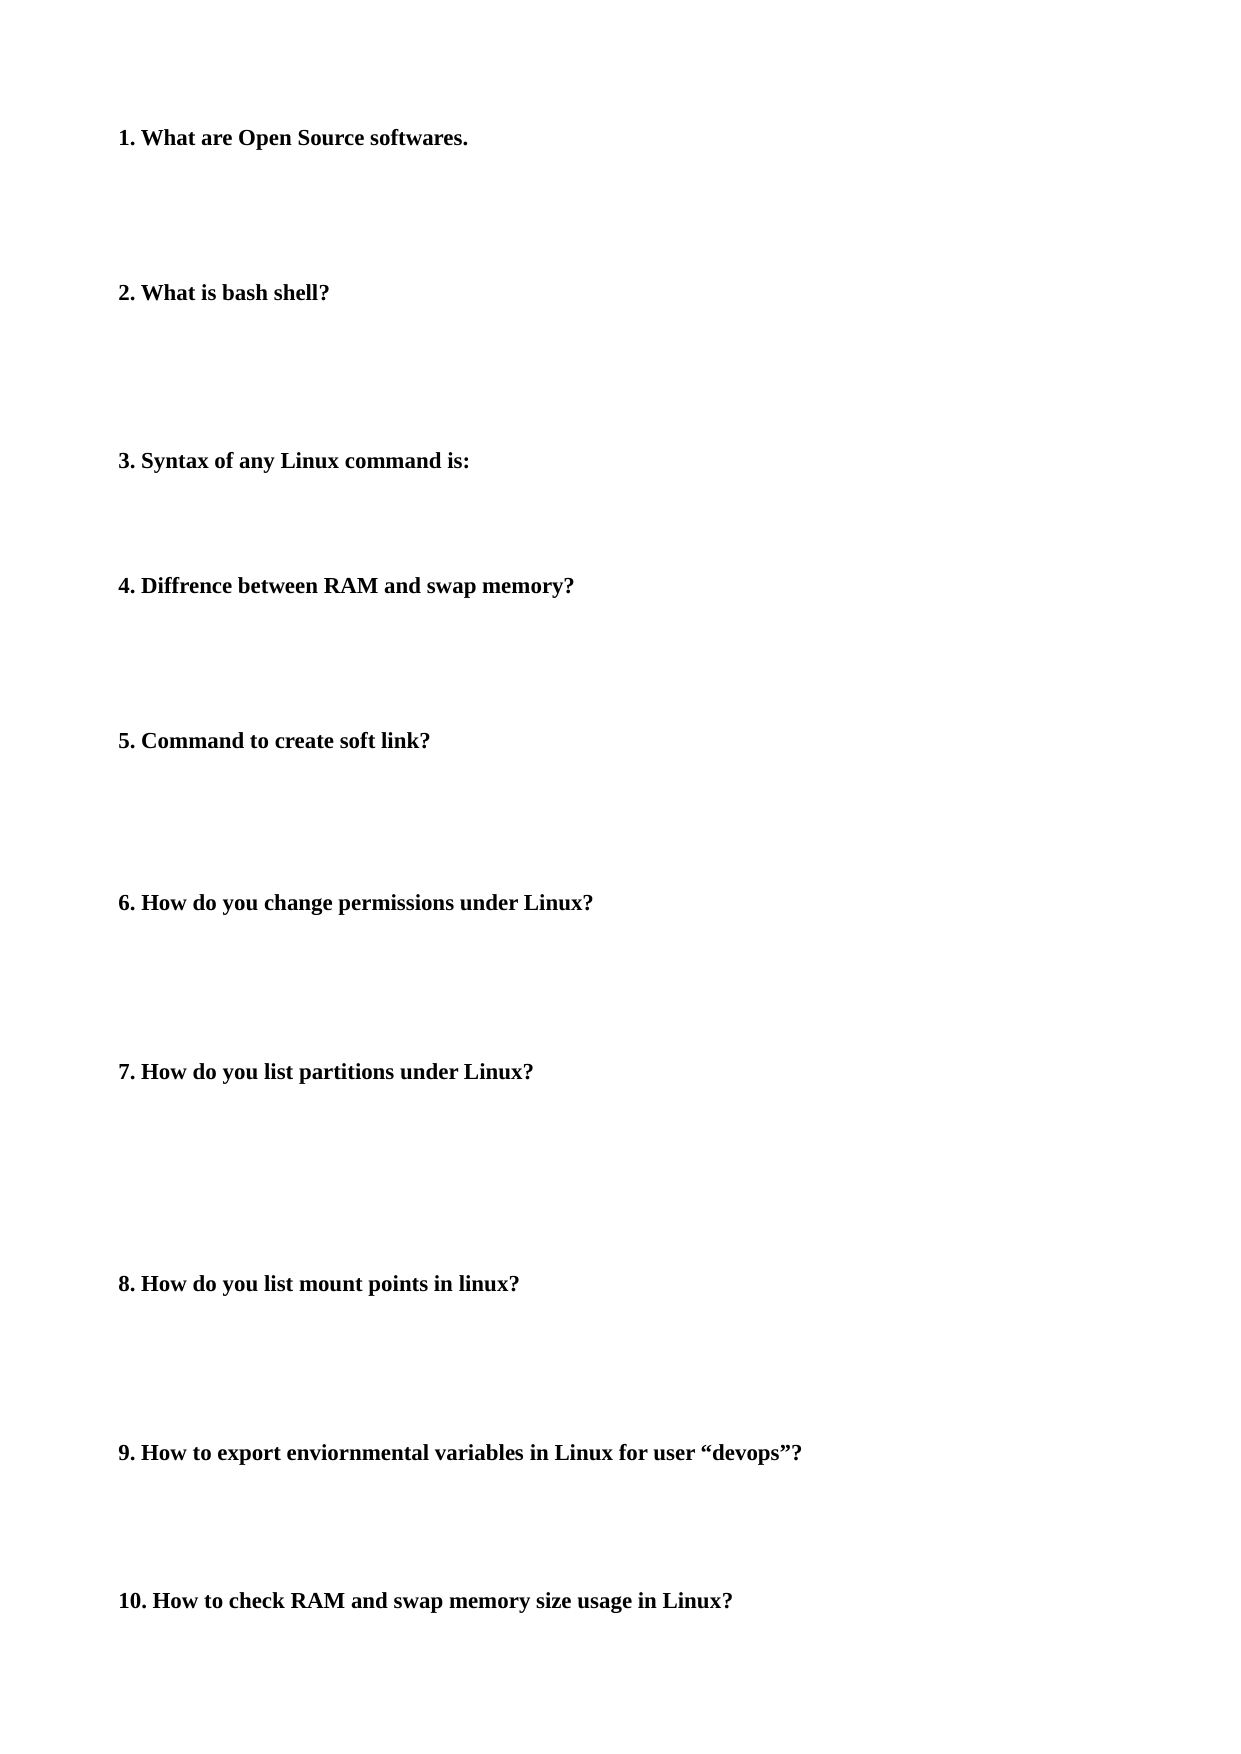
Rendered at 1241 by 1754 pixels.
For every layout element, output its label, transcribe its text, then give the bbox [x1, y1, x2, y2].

text 5. Command to create soft link? [118, 727, 1122, 753]
text 9. How to export enviornmental variables in Linux for user “devops”? [118, 1439, 1122, 1466]
text 6. How do you change permissions under Linux? [118, 889, 1122, 915]
subtitle 1. What are Open Source softwares. [118, 124, 1122, 151]
text 10. How to check RAM and swap memory size usage in Linux? [118, 1587, 1122, 1613]
text 2. What is bash shell? [118, 279, 1122, 305]
text 7. How do you list partitions under Linux? [118, 1058, 1122, 1085]
text 8. How do you list mount points in linux? [118, 1270, 1122, 1297]
text 4. Diffrence between RAM and swap memory? [118, 572, 1122, 598]
subtitle 3. Syntax of any Linux command is: [118, 447, 1122, 473]
